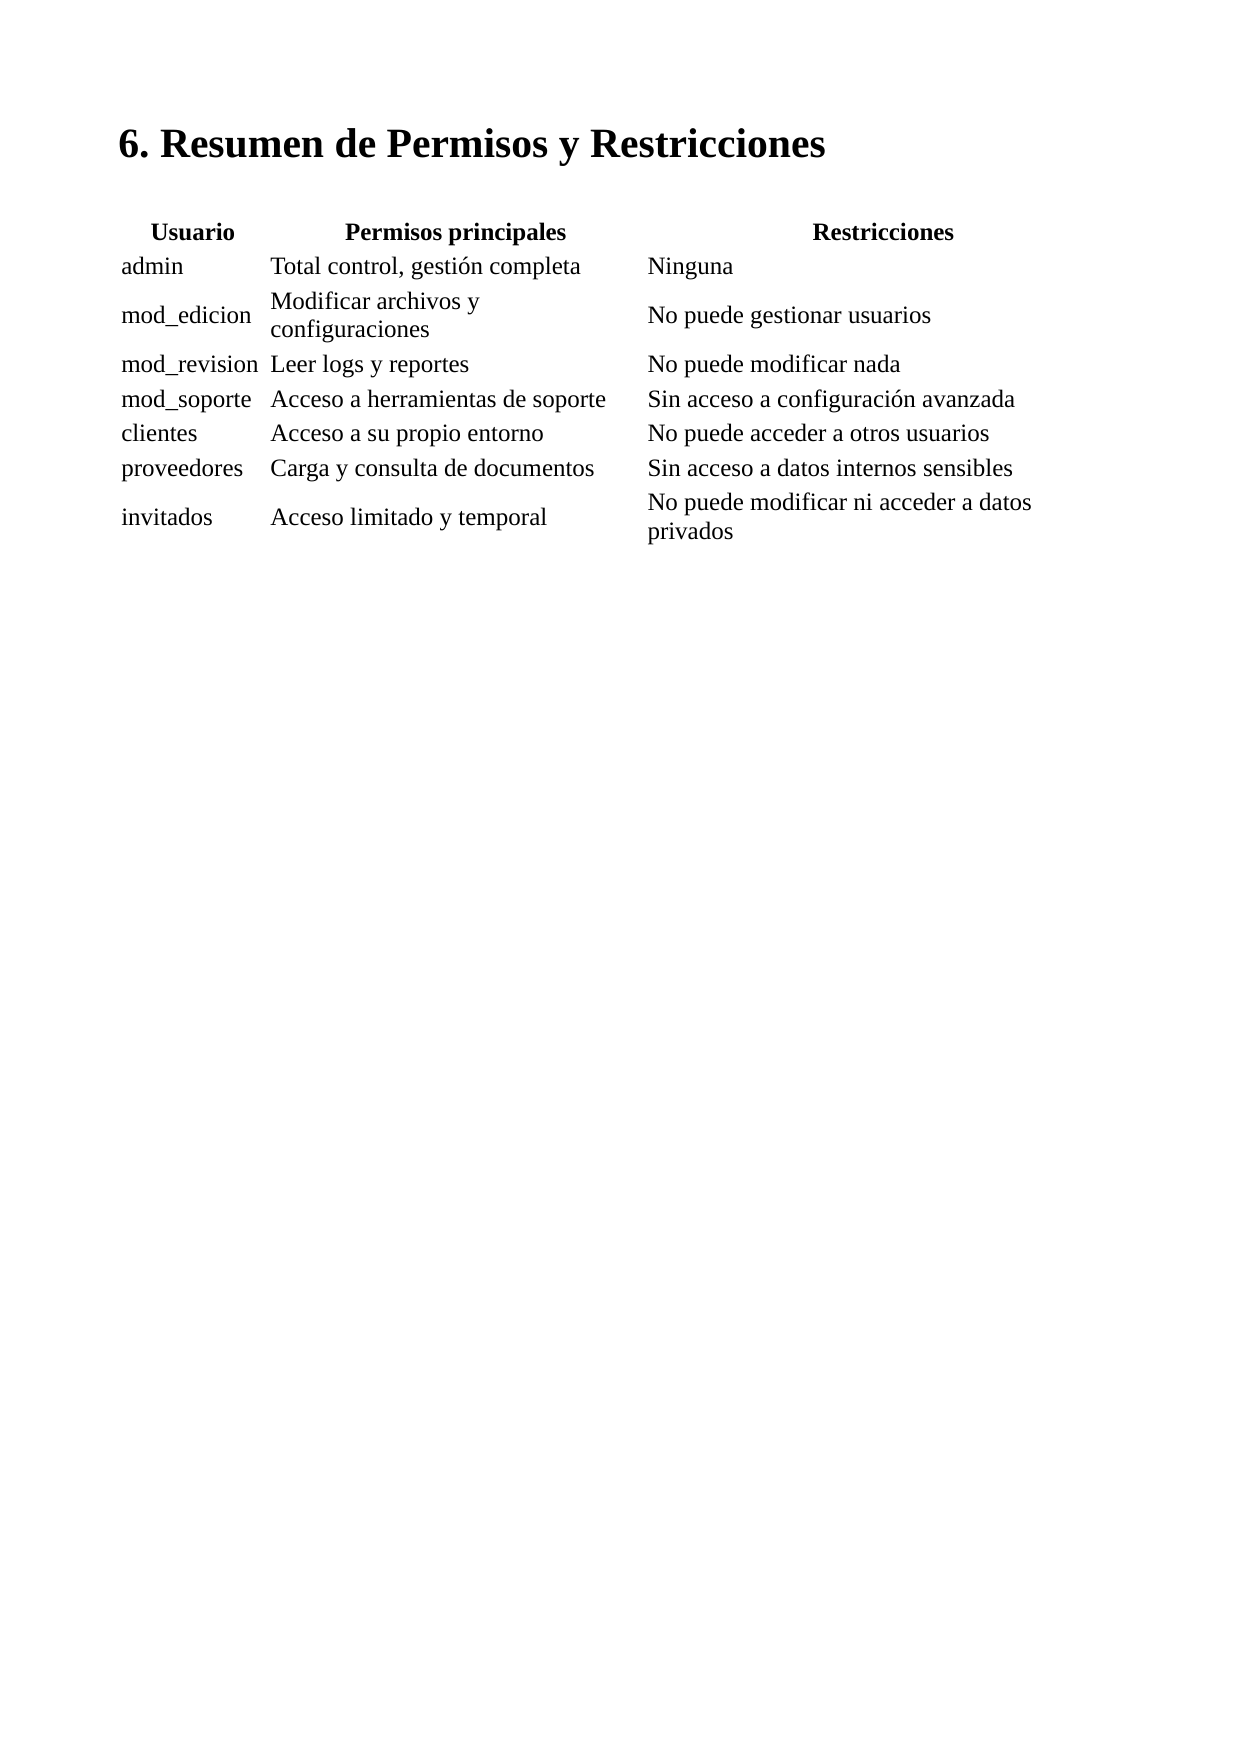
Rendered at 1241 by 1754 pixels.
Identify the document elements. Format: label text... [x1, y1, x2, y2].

table_header Restricciones [644, 214, 1122, 248]
table_cell Ninguna [644, 248, 1122, 283]
table_cell No puede gestionar usuarios [644, 283, 1122, 346]
table_cell Modificar archivos y configuraciones [267, 283, 644, 346]
table_cell mod_revision [118, 346, 267, 381]
table_cell No puede modificar nada [644, 346, 1122, 381]
table_cell Carga y consulta de documentos [267, 450, 644, 484]
table_cell Acceso limitado y temporal [267, 485, 644, 548]
table_cell Leer logs y reportes [267, 346, 644, 381]
table_cell invitados [118, 485, 267, 548]
table_cell Sin acceso a configuración avanzada [644, 381, 1122, 415]
table_cell Acceso a herramientas de soporte [267, 381, 644, 415]
table_cell No puede acceder a otros usuarios [644, 415, 1122, 450]
table_cell Acceso a su propio entorno [267, 415, 644, 450]
table_cell No puede modificar ni acceder a datos privados [644, 485, 1122, 548]
subtitle 6. Resumen de Permisos y Restricciones [118, 118, 1122, 166]
table_cell admin [118, 248, 267, 283]
table_cell mod_edicion [118, 283, 267, 346]
table_cell clientes [118, 415, 267, 450]
table_header Usuario [118, 214, 267, 248]
table_cell Sin acceso a datos internos sensibles [644, 450, 1122, 484]
table_cell mod_soporte [118, 381, 267, 415]
table_cell proveedores [118, 450, 267, 484]
table_cell Total control, gestión completa [267, 248, 644, 283]
table_header Permisos principales [267, 214, 644, 248]
